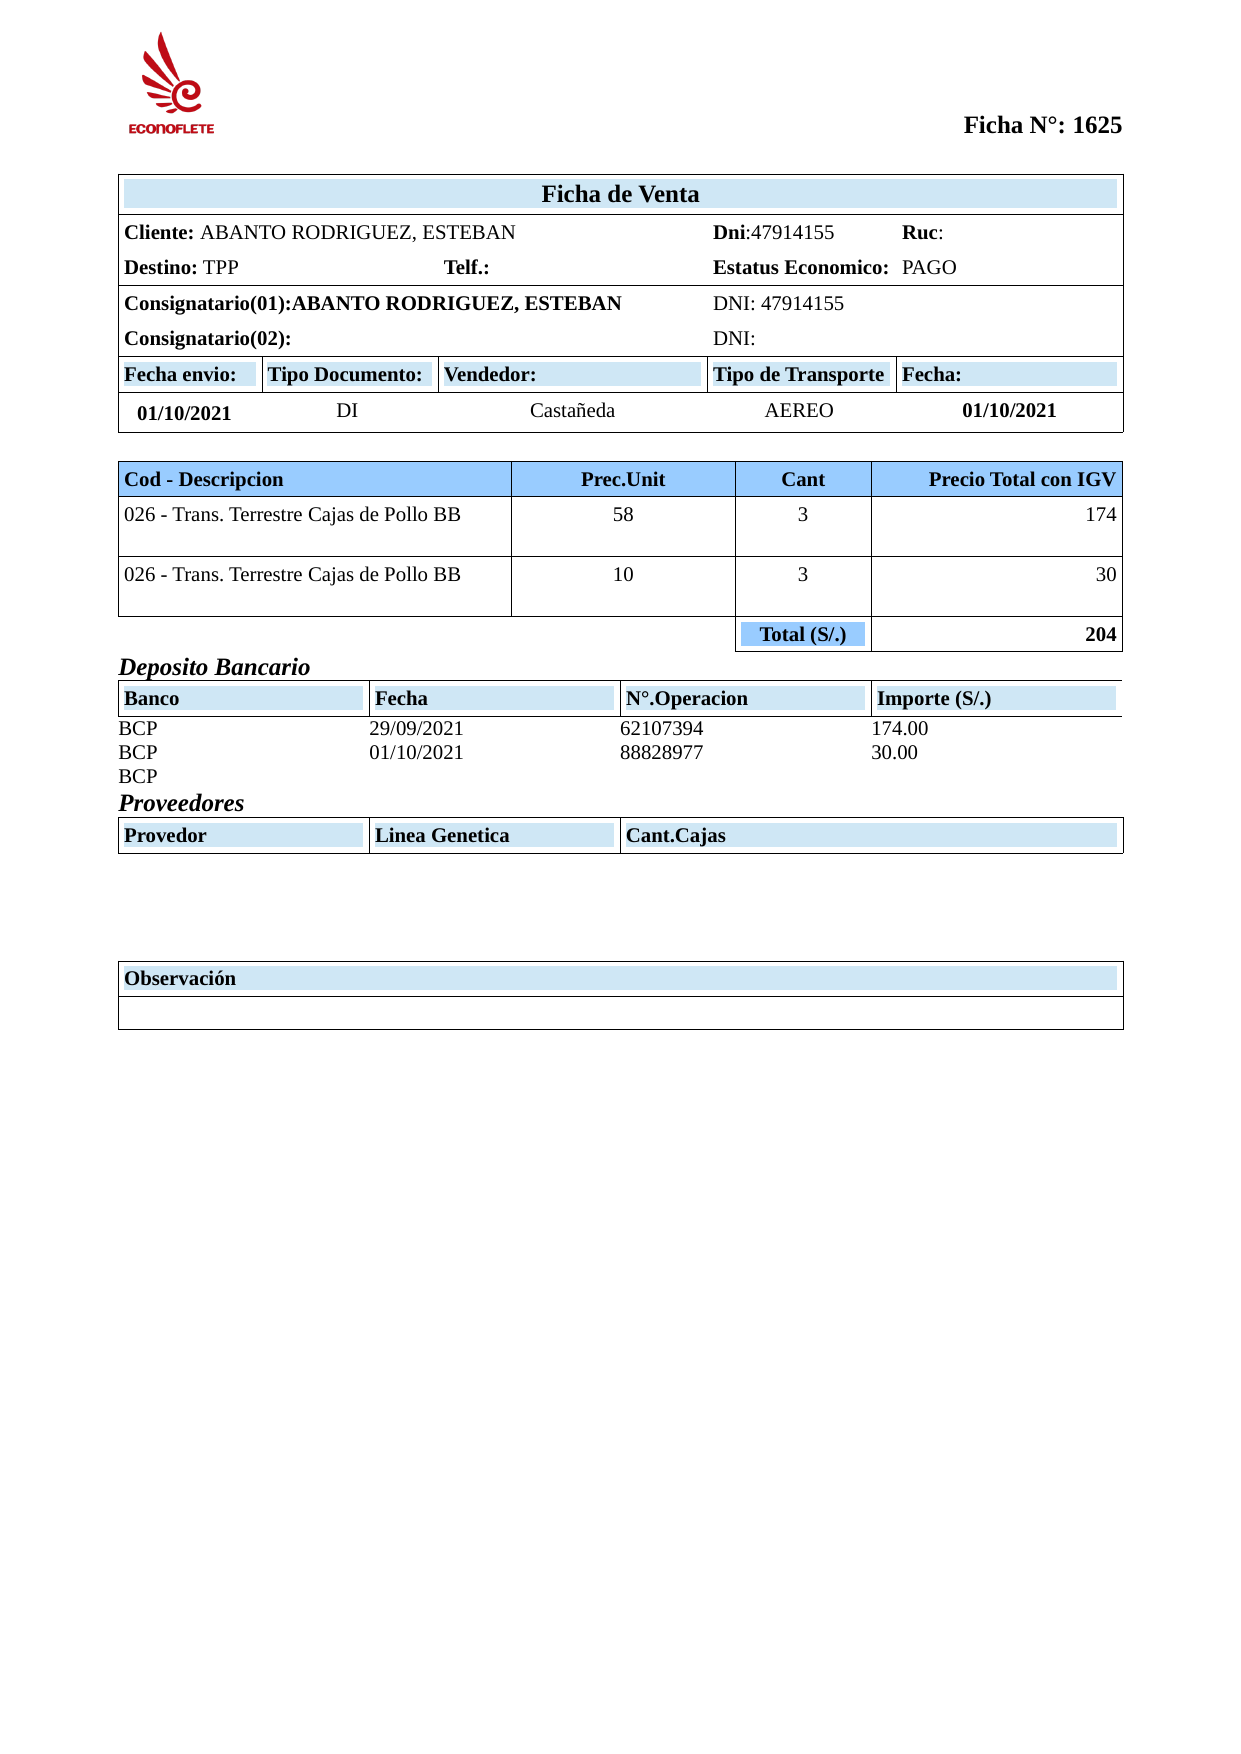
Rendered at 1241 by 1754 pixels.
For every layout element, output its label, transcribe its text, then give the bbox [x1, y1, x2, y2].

table_cell Tipo de Transporte [708, 357, 896, 392]
table_cell [620, 854, 1123, 874]
table_cell 88828977 [620, 740, 871, 764]
table_cell [620, 874, 1123, 896]
table_cell Destino: TPP [119, 249, 438, 285]
table_cell 01/10/2021 [119, 393, 262, 432]
table_header Provedor [119, 818, 369, 853]
table_cell DNI: 47914155 [707, 286, 1123, 321]
table_cell Castañeda [438, 393, 707, 432]
table_cell [369, 764, 620, 788]
table_header Prec.Unit [512, 462, 735, 496]
table_cell [369, 918, 620, 939]
table_cell Consignatario(01):ABANTO RODRIGUEZ, ESTEBAN [119, 286, 707, 321]
table_cell Tipo Documento: [263, 357, 438, 392]
table_cell 026 - Trans. Terrestre Cajas de Pollo BB [119, 497, 511, 556]
table_cell 30 [872, 557, 1122, 616]
table_cell 174.00 [871, 717, 1122, 740]
table_cell Vendedor: [439, 357, 707, 392]
table_cell 10 [512, 557, 735, 616]
table_cell 30.00 [871, 740, 1122, 764]
table_cell [369, 896, 620, 917]
table_header Ficha de Venta [119, 175, 1123, 214]
table_cell [118, 939, 369, 961]
table_cell [369, 854, 620, 874]
table_header Fecha [370, 681, 620, 716]
table_cell [118, 918, 369, 939]
table_header Cant [736, 462, 871, 496]
table_cell 204 [872, 617, 1122, 651]
table_cell 174 [872, 497, 1122, 556]
table_cell Fecha envio: [119, 357, 262, 392]
table_cell Consignatario(02): [119, 321, 707, 356]
table_cell AEREO [707, 393, 896, 432]
table_header Cant.Cajas [621, 818, 1123, 853]
table_cell 3 [736, 497, 871, 556]
table_cell Total (S/.) [736, 617, 871, 651]
table_cell BCP [118, 717, 369, 740]
table_cell [511, 617, 735, 651]
table_cell [118, 874, 369, 896]
table_cell 62107394 [620, 717, 871, 740]
table_cell DI [262, 393, 438, 432]
table_header Cod - Descripcion [119, 462, 511, 496]
picture [118, 31, 225, 134]
table_header Linea Genetica [370, 818, 620, 853]
table_cell Fecha: [897, 357, 1123, 392]
table_cell [871, 764, 1122, 788]
text Deposito Bancario [118, 652, 1122, 680]
table_cell 01/10/2021 [369, 740, 620, 764]
table_cell PAGO [896, 249, 1123, 285]
table_cell Ruc: [896, 215, 1123, 249]
table_cell Dni:47914155 [707, 215, 896, 249]
table_cell [369, 874, 620, 896]
table_cell 01/10/2021 [896, 393, 1123, 432]
table_cell [620, 939, 1123, 961]
table_cell Cliente: ABANTO RODRIGUEZ, ESTEBAN [119, 215, 707, 249]
table_cell Telf.: [438, 249, 707, 285]
table_cell [620, 764, 871, 788]
table_cell 026 - Trans. Terrestre Cajas de Pollo BB [119, 557, 511, 616]
table_cell [620, 896, 1123, 917]
table_header Precio Total con IGV [872, 462, 1122, 496]
table_cell [620, 918, 1123, 939]
table_header Importe (S/.) [872, 681, 1122, 716]
table_cell 3 [736, 557, 871, 616]
table_header N°.Operacion [621, 681, 871, 716]
table_cell [119, 997, 1123, 1029]
table_cell [118, 617, 511, 651]
table_cell [118, 896, 369, 917]
table_cell [369, 939, 620, 961]
text Proveedores [118, 788, 1122, 817]
table_cell BCP [118, 764, 369, 788]
table_cell Estatus Economico: [707, 249, 896, 285]
table_header Banco [119, 681, 369, 716]
table_cell BCP [118, 740, 369, 764]
table_header Observación [119, 962, 1123, 996]
table_cell 58 [512, 497, 735, 556]
table_cell 29/09/2021 [369, 717, 620, 740]
table_cell DNI: [707, 321, 1123, 356]
table_cell [118, 854, 369, 874]
